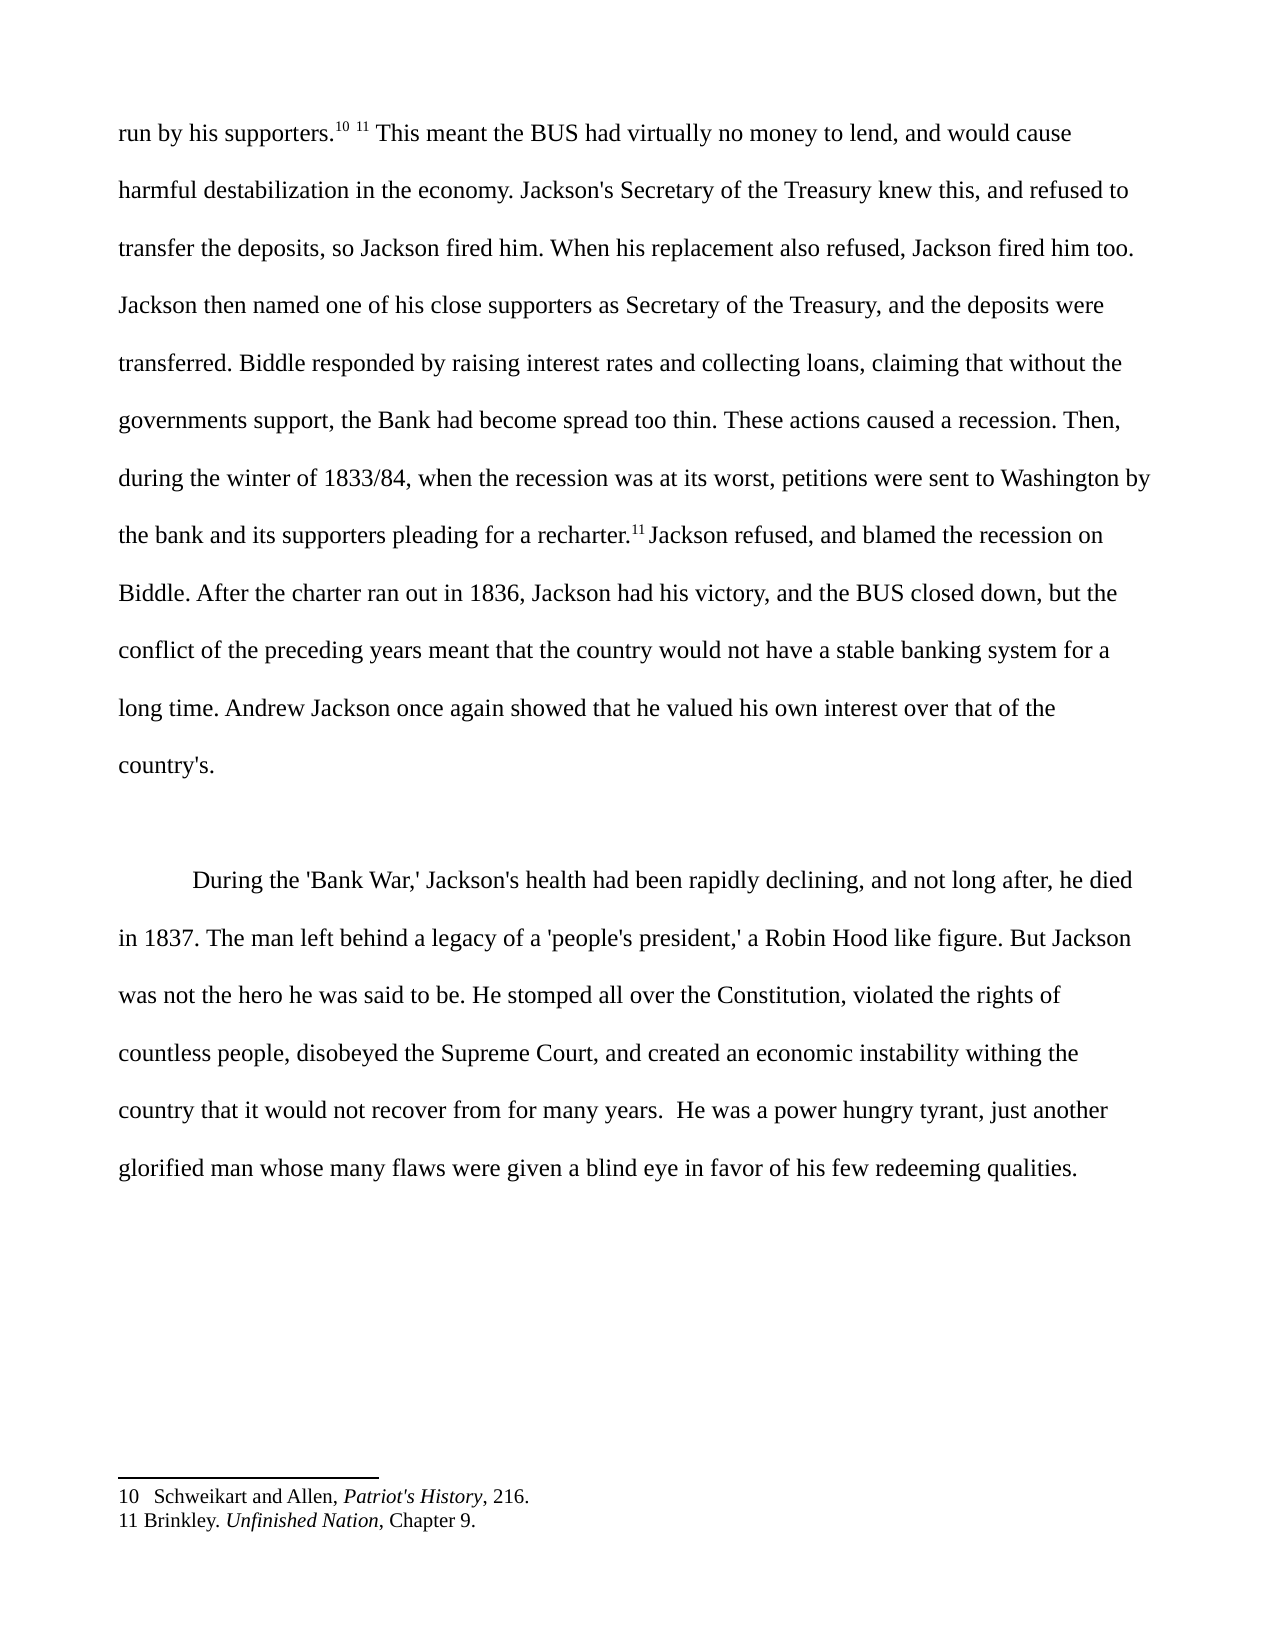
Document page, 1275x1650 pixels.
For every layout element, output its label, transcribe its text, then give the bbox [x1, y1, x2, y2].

text Schweikart and Allen, Patriot's History, 216. [118, 1484, 1157, 1508]
text run by his supporters. This meant the BUS had virtually no money to lend, and would cause harmful destabilization in the economy. Jackson's Secretary of the Treasury knew this, and refused to transfer the deposits, so Jackson fired him. When his replacement also refused, Jackson fired him too. Jackson then named one of his close supporters as Secretary of the Treasury, and the deposits were transferred. Biddle responded by raising interest rates and collecting loans, claiming that without the governments support, the Bank had become spread too thin. These actions caused a recession. Then, during the winter of 1833/84, when the recession was at its worst, petitions were sent to Washington by the bank and its supporters pleading for a recharter.11 Jackson refused, and blamed the recession on Biddle. After the charter ran out in 1836, Jackson had his victory, and the BUS closed down, but the conflict of the preceding years meant that the country would not have a stable banking system for a long time. Andrew Jackson once again showed that he valued his own interest over that of the country's. [118, 118, 1157, 779]
text Brinkley. Unfinished Nation, Chapter 9. [118, 1508, 1157, 1532]
text During the 'Bank War,' Jackson's health had been rapidly declining, and not long after, he died in 1837. The man left behind a legacy of a 'people's president,' a Robin Hood like figure. But Jackson was not the hero he was said to be. He stomped all over the Constitution, violated the rights of countless people, disobeyed the Supreme Court, and created an economic instability withing the country that it would not recover from for many years. He was a power hungry tyrant, just another glorified man whose many flaws were given a blind eye in favor of his few redeeming qualities. [118, 866, 1157, 1182]
